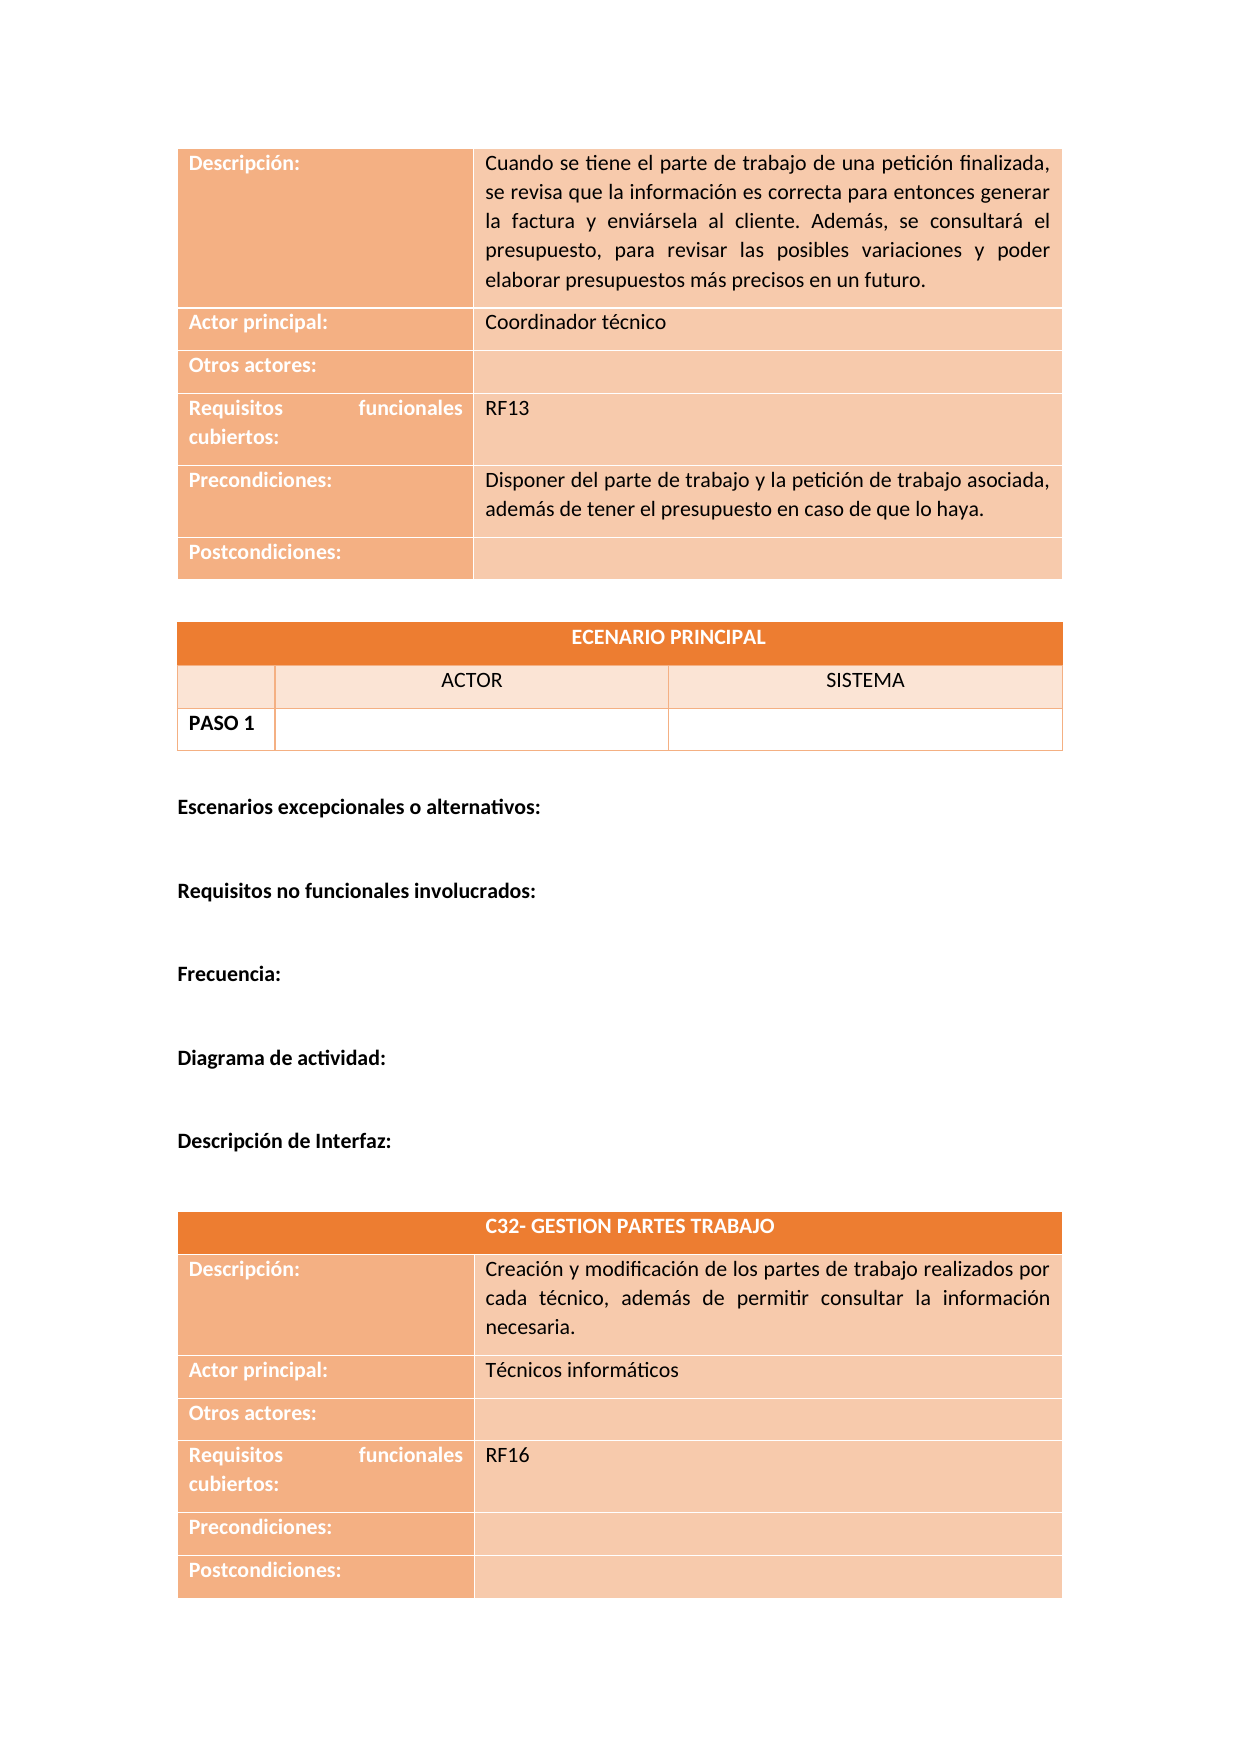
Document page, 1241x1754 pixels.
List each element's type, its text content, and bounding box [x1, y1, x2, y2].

table_header C32- GESTION PARTES TRABAJO [474, 1212, 1062, 1254]
table_header ECENARIO PRINCIPAL [275, 623, 1062, 665]
text Descripción de Interfaz: [177, 1127, 1063, 1154]
table_cell Postcondiciones: [178, 538, 473, 579]
table_cell Requisitos funcionales cubiertos: [178, 1441, 474, 1512]
table_cell Descripción: [178, 149, 473, 307]
table_cell [474, 538, 1062, 579]
table_cell PASO 1 [178, 709, 274, 750]
table_cell Cuando se tiene el parte de trabajo de una petición finalizada, se revisa que la información es correcta para entonces generar la factura y enviársela al cliente. Además, se consultará el presupuesto, para revisar las posibles variaciones y poder elaborar presupuestos más precisos en un futuro. [474, 149, 1062, 307]
table_header [178, 1212, 474, 1254]
table_cell [475, 1556, 1062, 1598]
table_cell Postcondiciones: [178, 1556, 474, 1598]
table_cell SISTEMA [669, 666, 1062, 708]
table_cell [276, 709, 668, 750]
table_cell Requisitos funcionales cubiertos: [178, 394, 473, 465]
table_cell Disponer del parte de trabajo y la petición de trabajo asociada, además de tener el presupuesto en caso de que lo haya. [474, 466, 1062, 537]
table_cell [475, 1399, 1062, 1440]
table_cell RF16 [475, 1441, 1062, 1512]
table_cell Otros actores: [178, 1399, 474, 1440]
table_cell Actor principal: [178, 309, 473, 350]
text Diagrama de actividad: [177, 1044, 1063, 1071]
table_cell RF13 [474, 394, 1062, 465]
table_cell Coordinador técnico [474, 309, 1062, 350]
text Escenarios excepcionales o alternativos: [177, 793, 1063, 820]
table_cell [178, 666, 274, 708]
table_cell Descripción: [178, 1255, 474, 1355]
table_cell [669, 709, 1062, 750]
table_cell Técnicos informáticos [475, 1356, 1062, 1398]
table_cell [475, 1513, 1062, 1555]
table_cell ACTOR [276, 666, 668, 708]
table_cell Otros actores: [178, 351, 473, 393]
text Requisitos no funcionales involucrados: [177, 877, 1063, 903]
table_cell Actor principal: [178, 1356, 474, 1398]
text Frecuencia: [177, 960, 1063, 987]
table_cell Precondiciones: [178, 466, 473, 537]
table_cell [474, 351, 1062, 393]
table_cell Precondiciones: [178, 1513, 474, 1555]
table_header [178, 623, 275, 665]
table_cell Creación y modificación de los partes de trabajo realizados por cada técnico, además de permitir consultar la información necesaria. [475, 1255, 1062, 1355]
